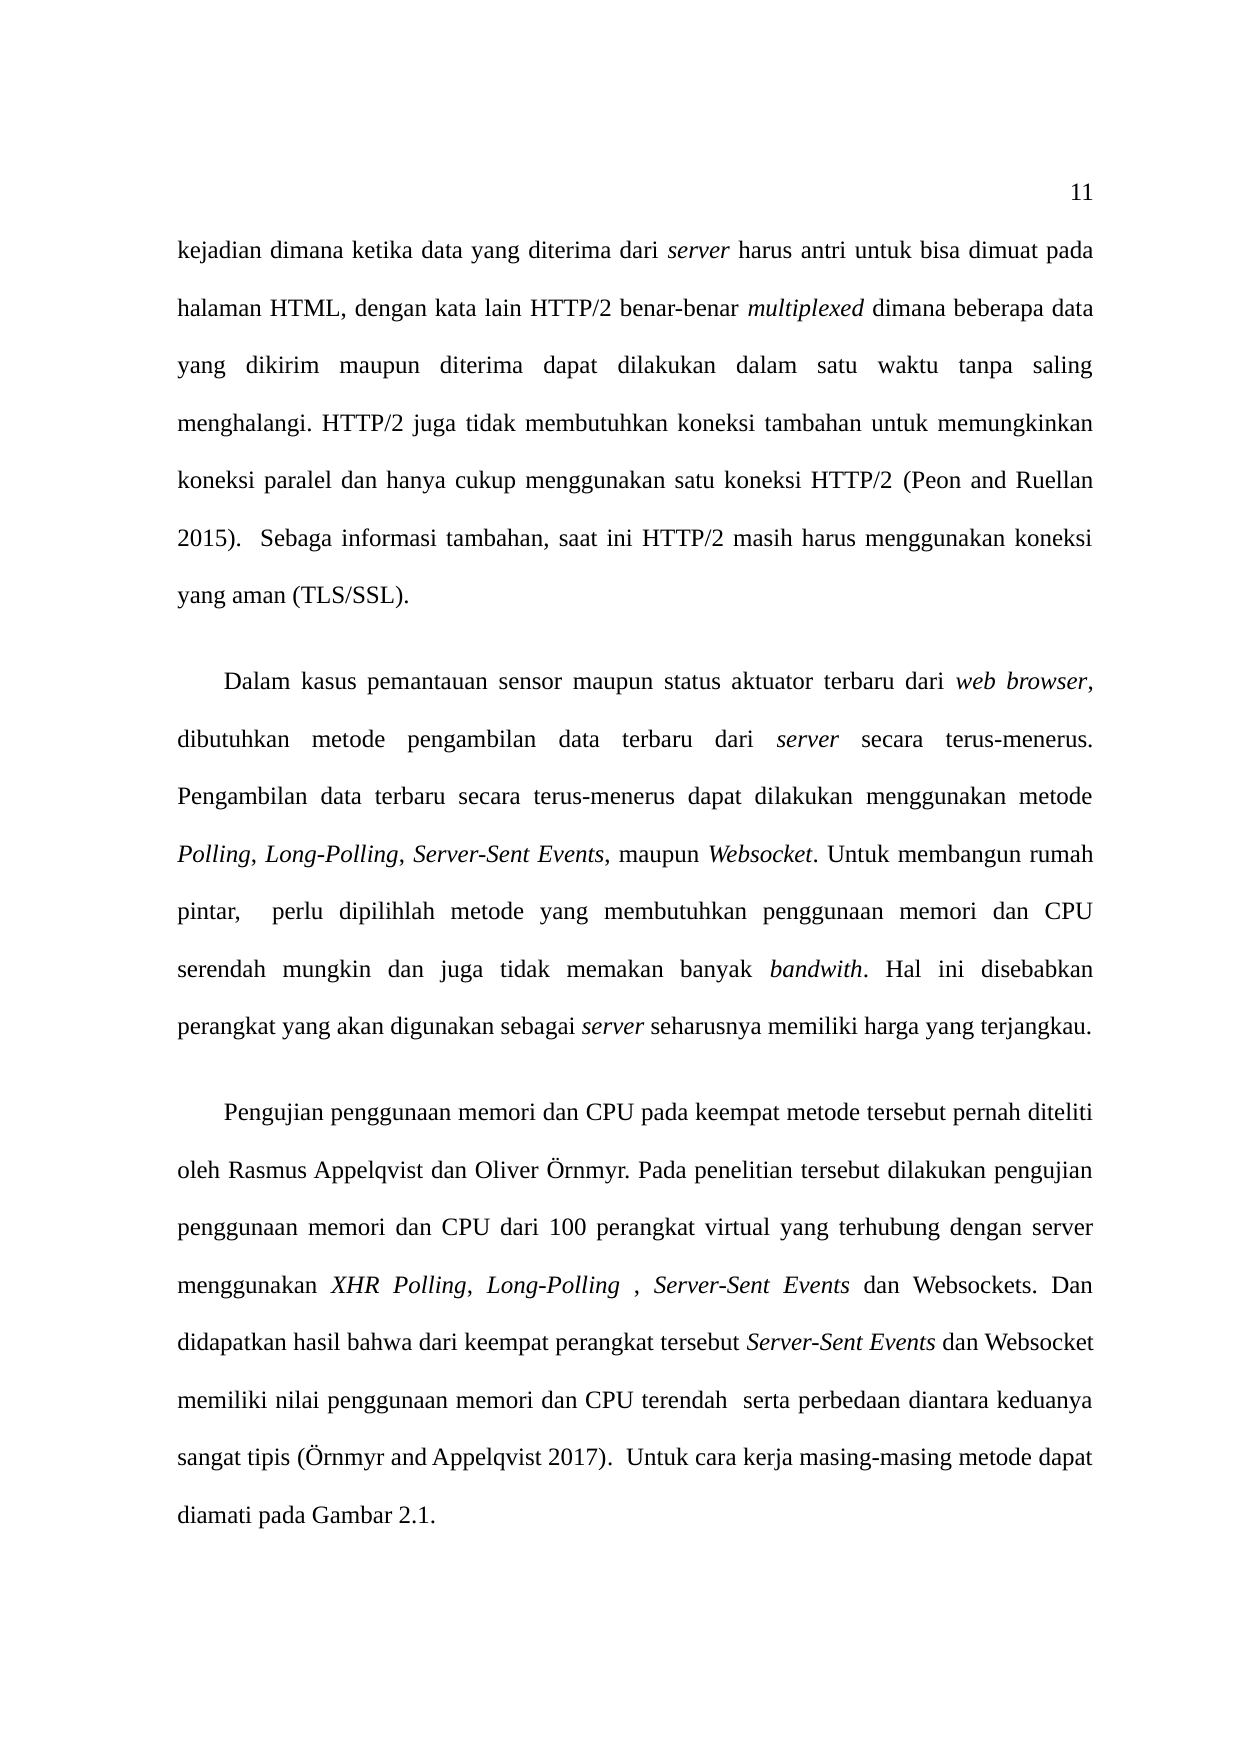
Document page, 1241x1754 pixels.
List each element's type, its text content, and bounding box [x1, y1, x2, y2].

text kejadian dimana ketika data yang diterima dari server harus antri untuk bisa dimuat pada halaman HTML, dengan kata lain HTTP/2 benar-benar multiplexed dimana beberapa data yang dikirim maupun diterima dapat dilakukan dalam satu waktu tanpa saling menghalangi. HTTP/2 juga tidak membutuhkan koneksi tambahan untuk memungkinkan koneksi paralel dan hanya cukup menggunakan satu koneksi HTTP/2 (Peon and Ruellan 2015)⁠. Sebaga informasi tambahan, saat ini HTTP/2 masih harus menggunakan koneksi yang aman (TLS/SSL). [177, 235, 1093, 609]
text Dalam kasus pemantauan sensor maupun status aktuator terbaru dari web browser, dibutuhkan metode pengambilan data terbaru dari server secara terus-menerus. Pengambilan data terbaru secara terus-menerus dapat dilakukan menggunakan metode Polling, Long-Polling, Server-Sent Events, maupun Websocket. Untuk membangun rumah pintar, perlu dipilihlah metode yang membutuhkan penggunaan memori dan CPU serendah mungkin dan juga tidak memakan banyak bandwith. Hal ini disebabkan perangkat yang akan digunakan sebagai server seharusnya memiliki harga yang terjangkau. [177, 666, 1093, 1040]
text Pengujian penggunaan memori dan CPU pada keempat metode tersebut pernah diteliti oleh Rasmus Appelqvist dan Oliver Örnmyr. Pada penelitian tersebut dilakukan pengujian penggunaan memori dan CPU dari 100 perangkat virtual yang terhubung dengan server menggunakan XHR Polling, Long-Polling , Server-Sent Events dan Websockets. Dan didapatkan hasil bahwa dari keempat perangkat tersebut Server-Sent Events dan Websocket memiliki nilai penggunaan memori dan CPU terendah serta perbedaan diantara keduanya sangat tipis (Örnmyr and Appelqvist 2017)⁠. Untuk cara kerja masing-masing metode dapat diamati pada Gambar 2.1. [177, 1097, 1093, 1528]
